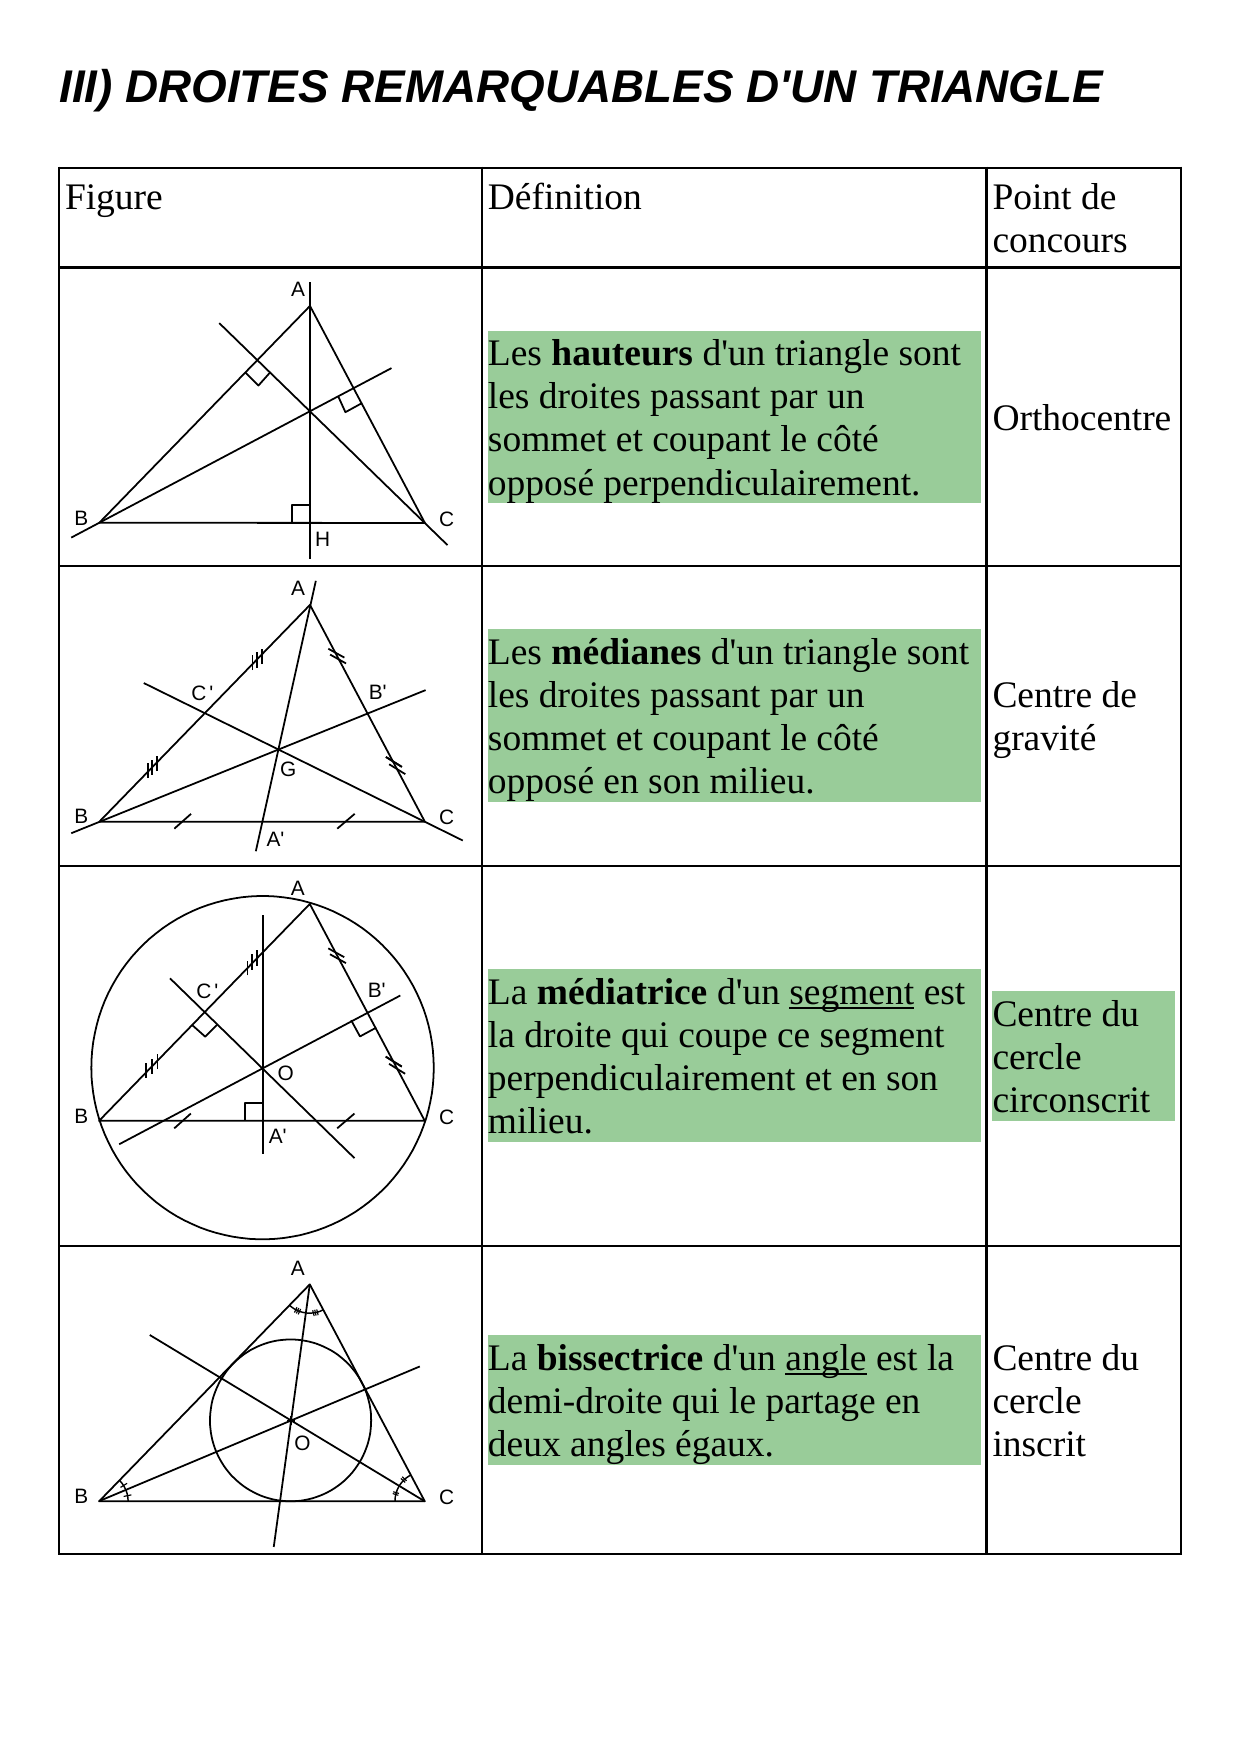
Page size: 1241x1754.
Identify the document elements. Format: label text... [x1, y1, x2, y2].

list Droites remarquables d'un triangle [59, 59, 1181, 112]
table_cell [60, 269, 481, 565]
table_cell Les hauteurs d'un triangle sont les droites passant par un sommet et coupant le côté opposé perpendiculairement. [483, 269, 985, 565]
table_header Figure [60, 169, 481, 266]
table_cell Centre de gravité [988, 567, 1180, 864]
table_cell Centre du cercle circonscrit [988, 867, 1180, 1245]
table_cell [60, 1247, 481, 1553]
table_cell La médiatrice d'un segment est la droite qui coupe ce segment perpendiculairement et en son milieu. [483, 867, 985, 1245]
table_header Définition [483, 169, 985, 266]
table_cell Orthocentre [988, 269, 1180, 565]
table_cell Centre du cercle inscrit [988, 1247, 1180, 1553]
table_cell [60, 867, 481, 1245]
table_header Point de concours [988, 169, 1180, 266]
table_cell [60, 567, 481, 864]
table_cell Les médianes d'un triangle sont les droites passant par un sommet et coupant le côté opposé en son milieu. [483, 567, 985, 864]
table_cell La bissectrice d'un angle est la demi-droite qui le partage en deux angles égaux. [483, 1247, 985, 1553]
